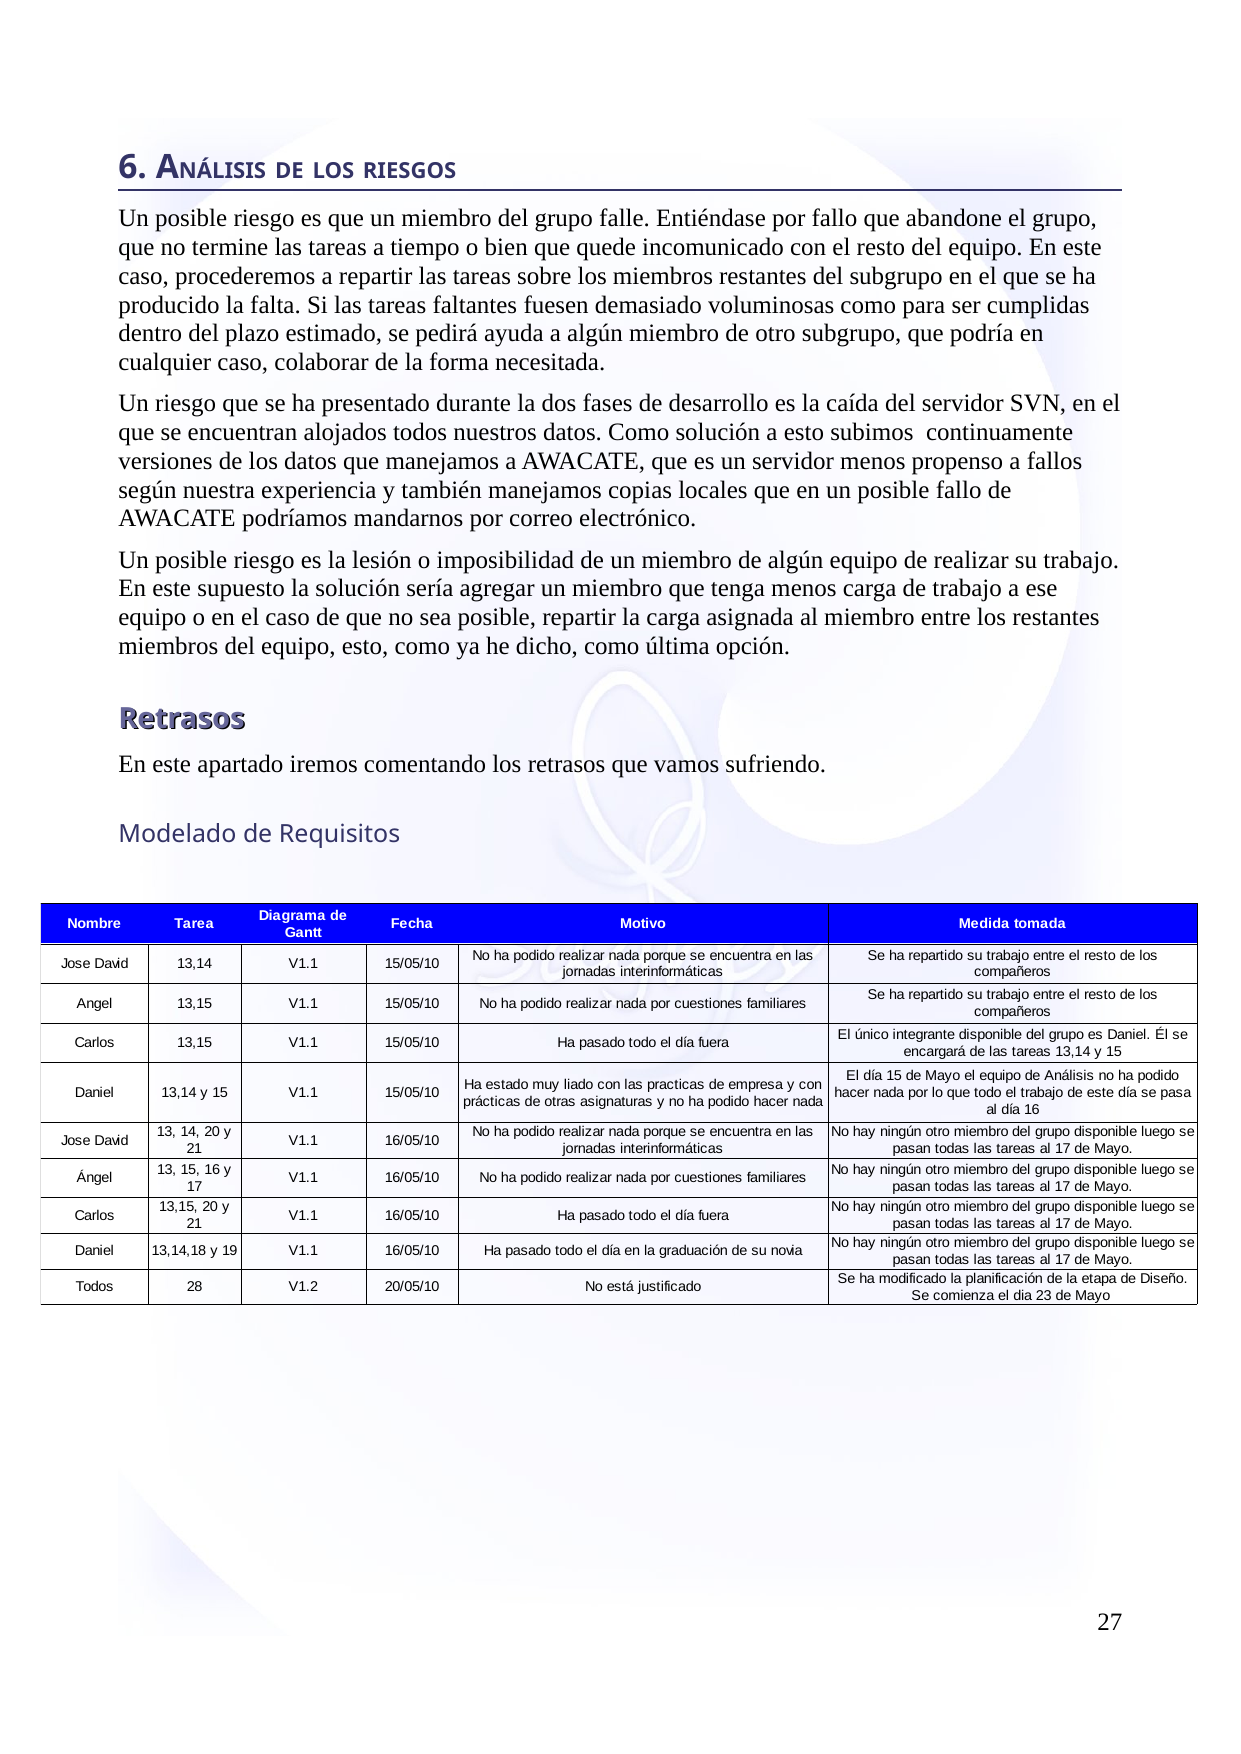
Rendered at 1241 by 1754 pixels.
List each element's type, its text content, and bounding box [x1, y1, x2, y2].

picture [118, 984, 148, 1023]
picture [242, 1123, 366, 1158]
picture [118, 1024, 148, 1062]
picture [118, 945, 148, 983]
picture [149, 1270, 241, 1304]
picture [829, 945, 1122, 983]
picture [459, 1024, 828, 1062]
picture [118, 778, 1122, 816]
picture [118, 737, 1122, 749]
picture [242, 984, 366, 1023]
picture [367, 1123, 458, 1158]
picture [118, 1123, 148, 1158]
picture [149, 1198, 241, 1233]
picture [118, 1270, 148, 1304]
picture [829, 984, 1122, 1023]
picture [118, 1305, 1122, 1636]
picture [242, 1063, 366, 1122]
picture [149, 984, 241, 1023]
picture [118, 1159, 148, 1197]
picture [459, 984, 828, 1023]
picture [367, 1270, 458, 1304]
picture [118, 376, 1122, 388]
picture [367, 1159, 458, 1197]
picture [149, 1063, 241, 1122]
picture [459, 1234, 828, 1269]
subtitle Modelado de Requisitos [118, 816, 1122, 850]
picture [459, 1159, 828, 1197]
picture [459, 1063, 828, 1122]
picture [459, 1270, 828, 1304]
picture [118, 1063, 148, 1122]
picture [242, 945, 366, 983]
picture [118, 191, 1122, 203]
picture [242, 1024, 366, 1062]
picture [829, 1063, 1122, 1122]
text Un posible riesgo es que un miembro del grupo falle. Entiéndase por fallo que abandone el grupo, que no termine las tareas a tiempo o bien que quede incomunicado con el resto del equipo. En este caso, procederemos a repartir las tareas sobre los miembros restantes del subgrupo en el que se ha producido la falta. Si las tareas faltantes fuesen demasiado voluminosas como para ser cumplidas dentro del plazo estimado, se pedirá ayuda a algún miembro de otro subgrupo, que podría en cualquier caso, colaborar de la forma necesitada. [118, 203, 1122, 376]
picture [242, 1159, 366, 1197]
picture [459, 1123, 828, 1158]
text En este apartado iremos comentando los retrasos que vamos sufriendo. [118, 749, 1122, 778]
picture [829, 1234, 1122, 1269]
picture [829, 1159, 1122, 1197]
subtitle 6. Análisis de los riesgos [118, 143, 1122, 189]
picture [118, 118, 1122, 143]
picture [118, 660, 1122, 697]
subtitle Retrasos [118, 697, 1122, 737]
picture [118, 1198, 148, 1233]
picture [367, 1024, 458, 1062]
picture [149, 945, 241, 983]
picture [118, 1234, 148, 1269]
picture [367, 1198, 458, 1233]
text Un posible riesgo es la lesión o imposibilidad de un miembro de algún equipo de realizar su trabajo. En este supuesto la solución sería agregar un miembro que tenga menos carga de trabajo a ese equipo o en el caso de que no sea posible, repartir la carga asignada al miembro entre los restantes miembros del equipo, esto, como ya he dicho, como última opción. [118, 545, 1122, 660]
text Un riesgo que se ha presentado durante la dos fases de desarrollo es la caída del servidor SVN, en el que se encuentran alojados todos nuestros datos. Como solución a esto subimos continuamente versiones de los datos que manejamos a AWACATE, que es un servidor menos propenso a fallos según nuestra experiencia y también manejamos copias locales que en un posible fallo de AWACATE podríamos mandarnos por correo electrónico. [118, 388, 1122, 532]
picture [367, 945, 458, 983]
picture [459, 1198, 828, 1233]
picture [459, 945, 828, 983]
picture [149, 1159, 241, 1197]
picture [242, 1234, 366, 1269]
picture [242, 1198, 366, 1233]
picture [149, 1024, 241, 1062]
picture [118, 850, 1122, 903]
picture [829, 1123, 1122, 1158]
picture [242, 1270, 366, 1304]
picture [118, 532, 1122, 545]
picture [829, 1270, 1122, 1304]
picture [367, 1234, 458, 1269]
picture [149, 1123, 241, 1158]
picture [829, 1024, 1122, 1062]
picture [367, 984, 458, 1023]
picture [829, 1198, 1122, 1233]
picture [367, 1063, 458, 1122]
picture [149, 1234, 241, 1269]
